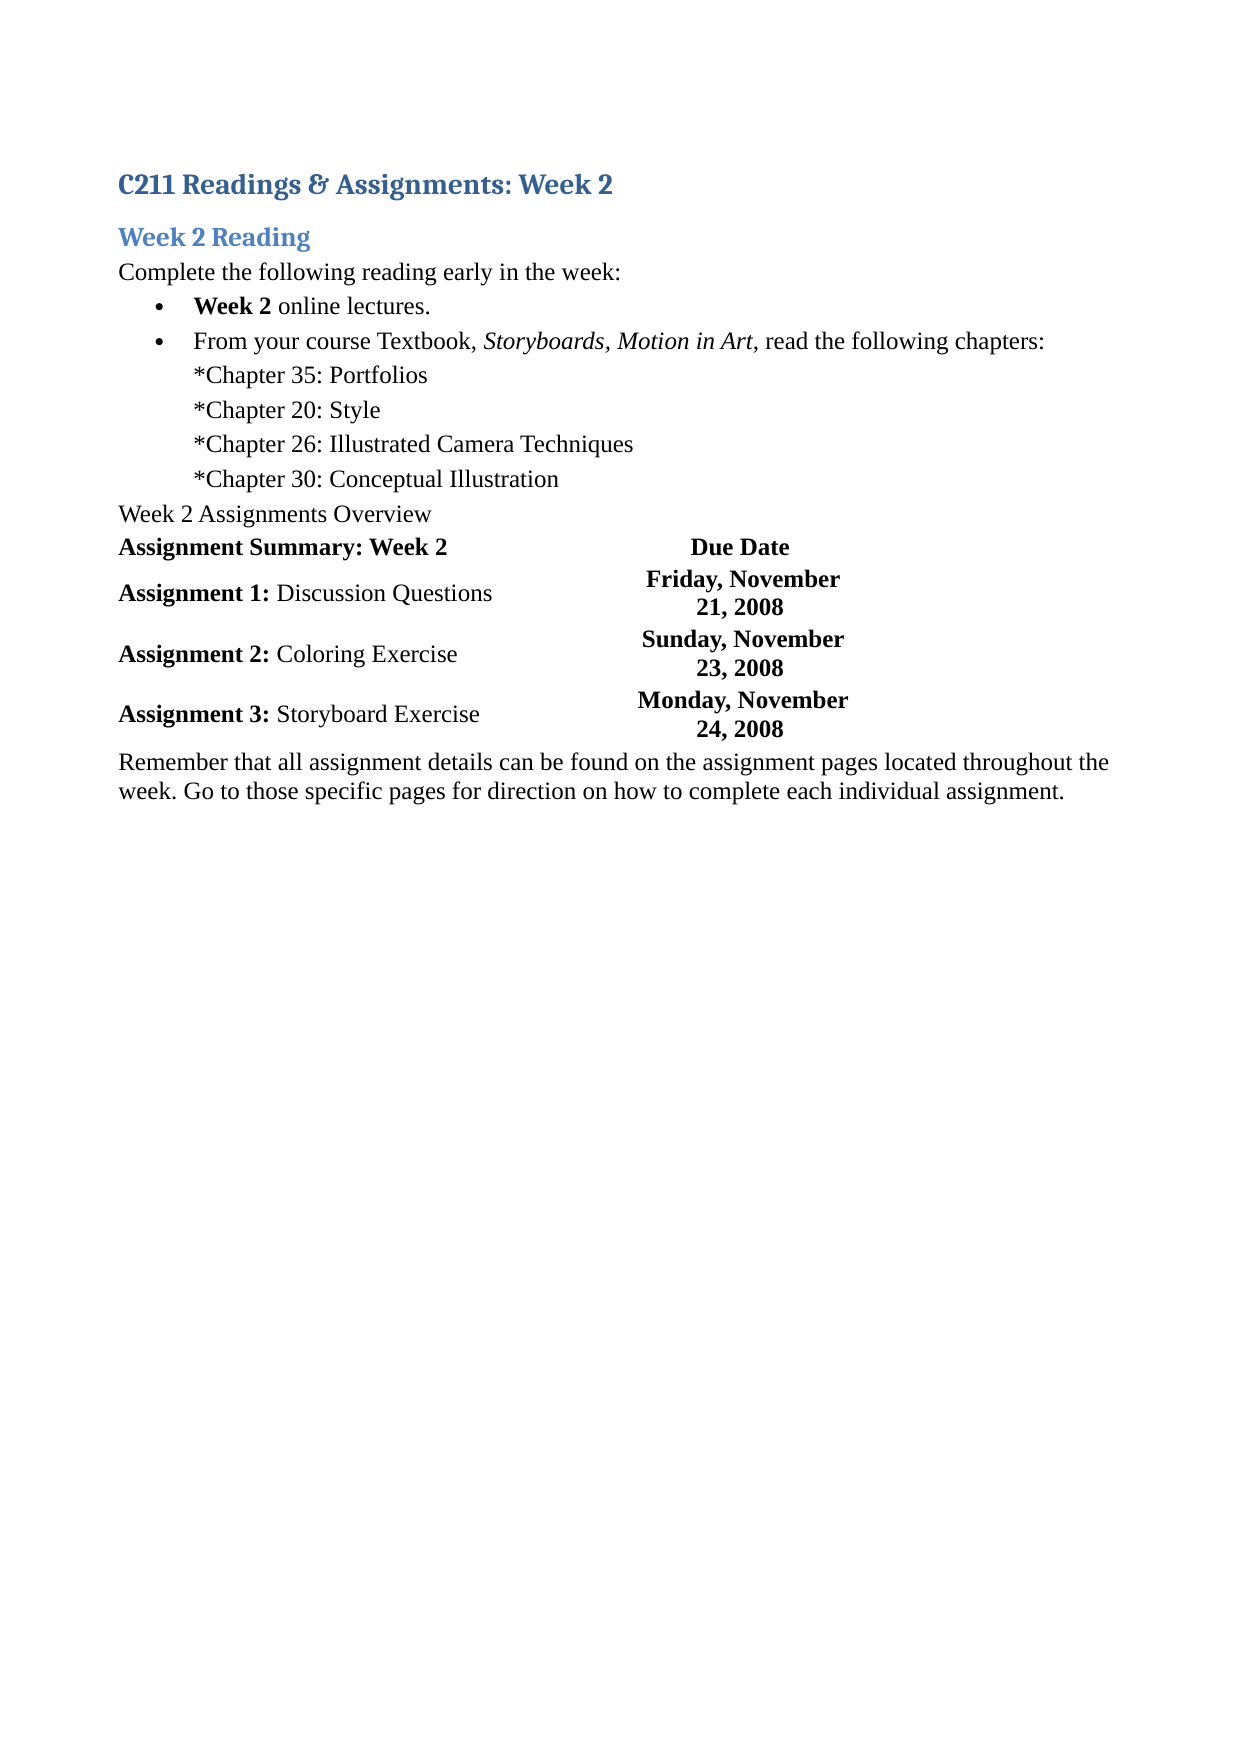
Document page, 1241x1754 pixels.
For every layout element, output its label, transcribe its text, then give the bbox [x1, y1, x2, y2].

text Week 2 Assignments Overview [118, 499, 1122, 527]
text Complete the following reading early in the week: [118, 257, 1122, 285]
table_cell Assignment 2: Coloring Exercise [117, 623, 629, 683]
table_header Assignment Summary: Week 2 [117, 530, 629, 562]
subtitle Week 2 Reading [118, 222, 1122, 254]
table_cell Friday, November 21, 2008 [629, 562, 857, 623]
table_cell Monday, November 24, 2008 [629, 684, 857, 744]
text Remember that all assignment details can be found on the assignment pages located throughout the week. Go to those specific pages for direction on how to complete each individual assignment. [118, 747, 1122, 804]
text *Chapter 35: Portfolios [193, 360, 1122, 389]
table_cell Sunday, November 23, 2008 [629, 623, 857, 683]
table_cell Assignment 3: Storyboard Exercise [117, 684, 629, 744]
text *Chapter 26: Illustrated Camera Techniques [193, 429, 1122, 458]
subtitle C211 Readings & Assignments: Week 2 [118, 168, 1122, 202]
table_header Due Date [629, 530, 857, 562]
list Week 2 online lectures. [156, 291, 1122, 320]
text *Chapter 20: Style [193, 395, 1122, 424]
table_cell Assignment 1: Discussion Questions [117, 562, 629, 623]
text *Chapter 30: Conceptual Illustration [193, 464, 1122, 493]
list From your course Textbook, Storyboards, Motion in Art, read the following chapters: [156, 326, 1122, 354]
